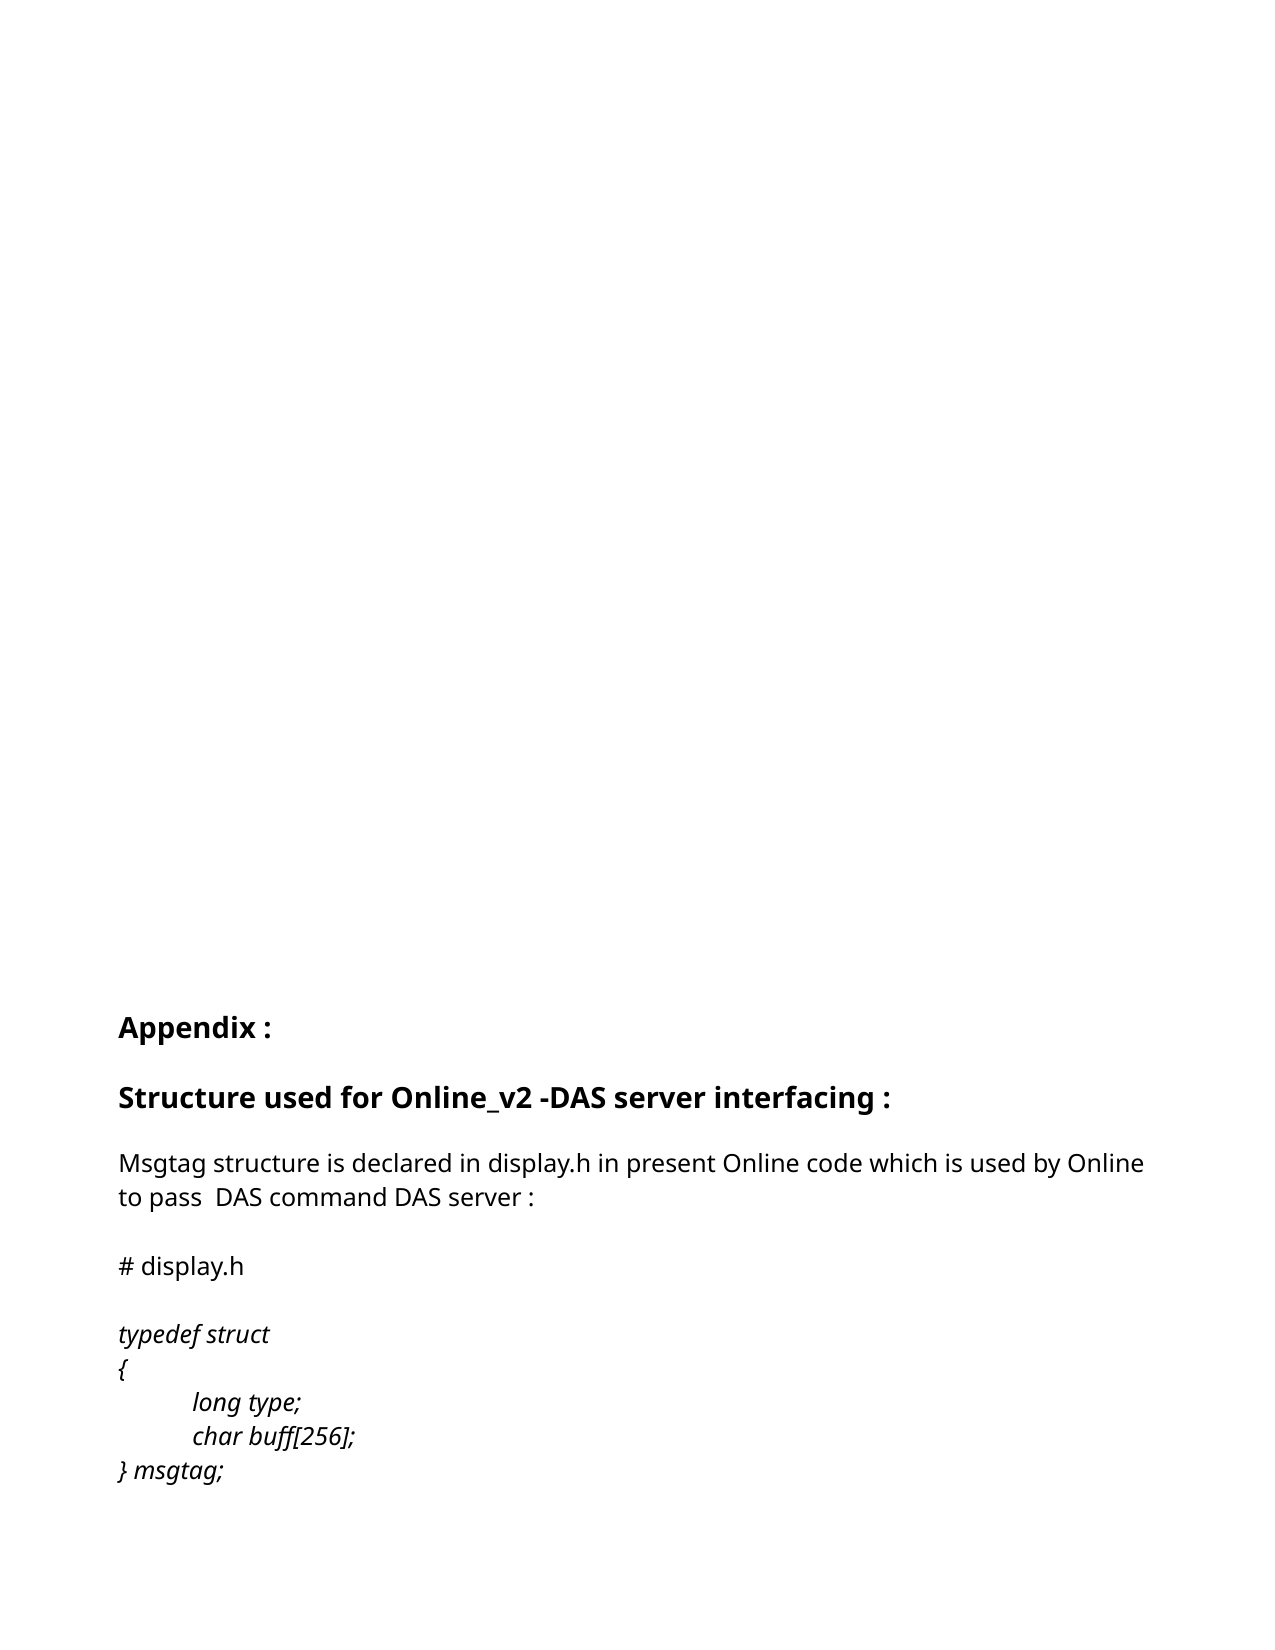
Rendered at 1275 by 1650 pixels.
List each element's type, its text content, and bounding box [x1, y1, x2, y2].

text # display.h [118, 1248, 1157, 1282]
text } msgtag; [118, 1453, 1157, 1487]
text Appendix : [118, 1008, 1157, 1047]
text { [118, 1350, 1157, 1384]
text char buff[256]; [118, 1418, 1157, 1453]
text Structure used for Online_v2 -DAS server interfacing : [118, 1077, 1157, 1117]
text long type; [118, 1384, 1157, 1418]
text Msgtag structure is declared in display.h in present Online code which is used by Online to pass DAS command DAS server : [118, 1146, 1157, 1214]
text typedef struct [118, 1316, 1157, 1350]
